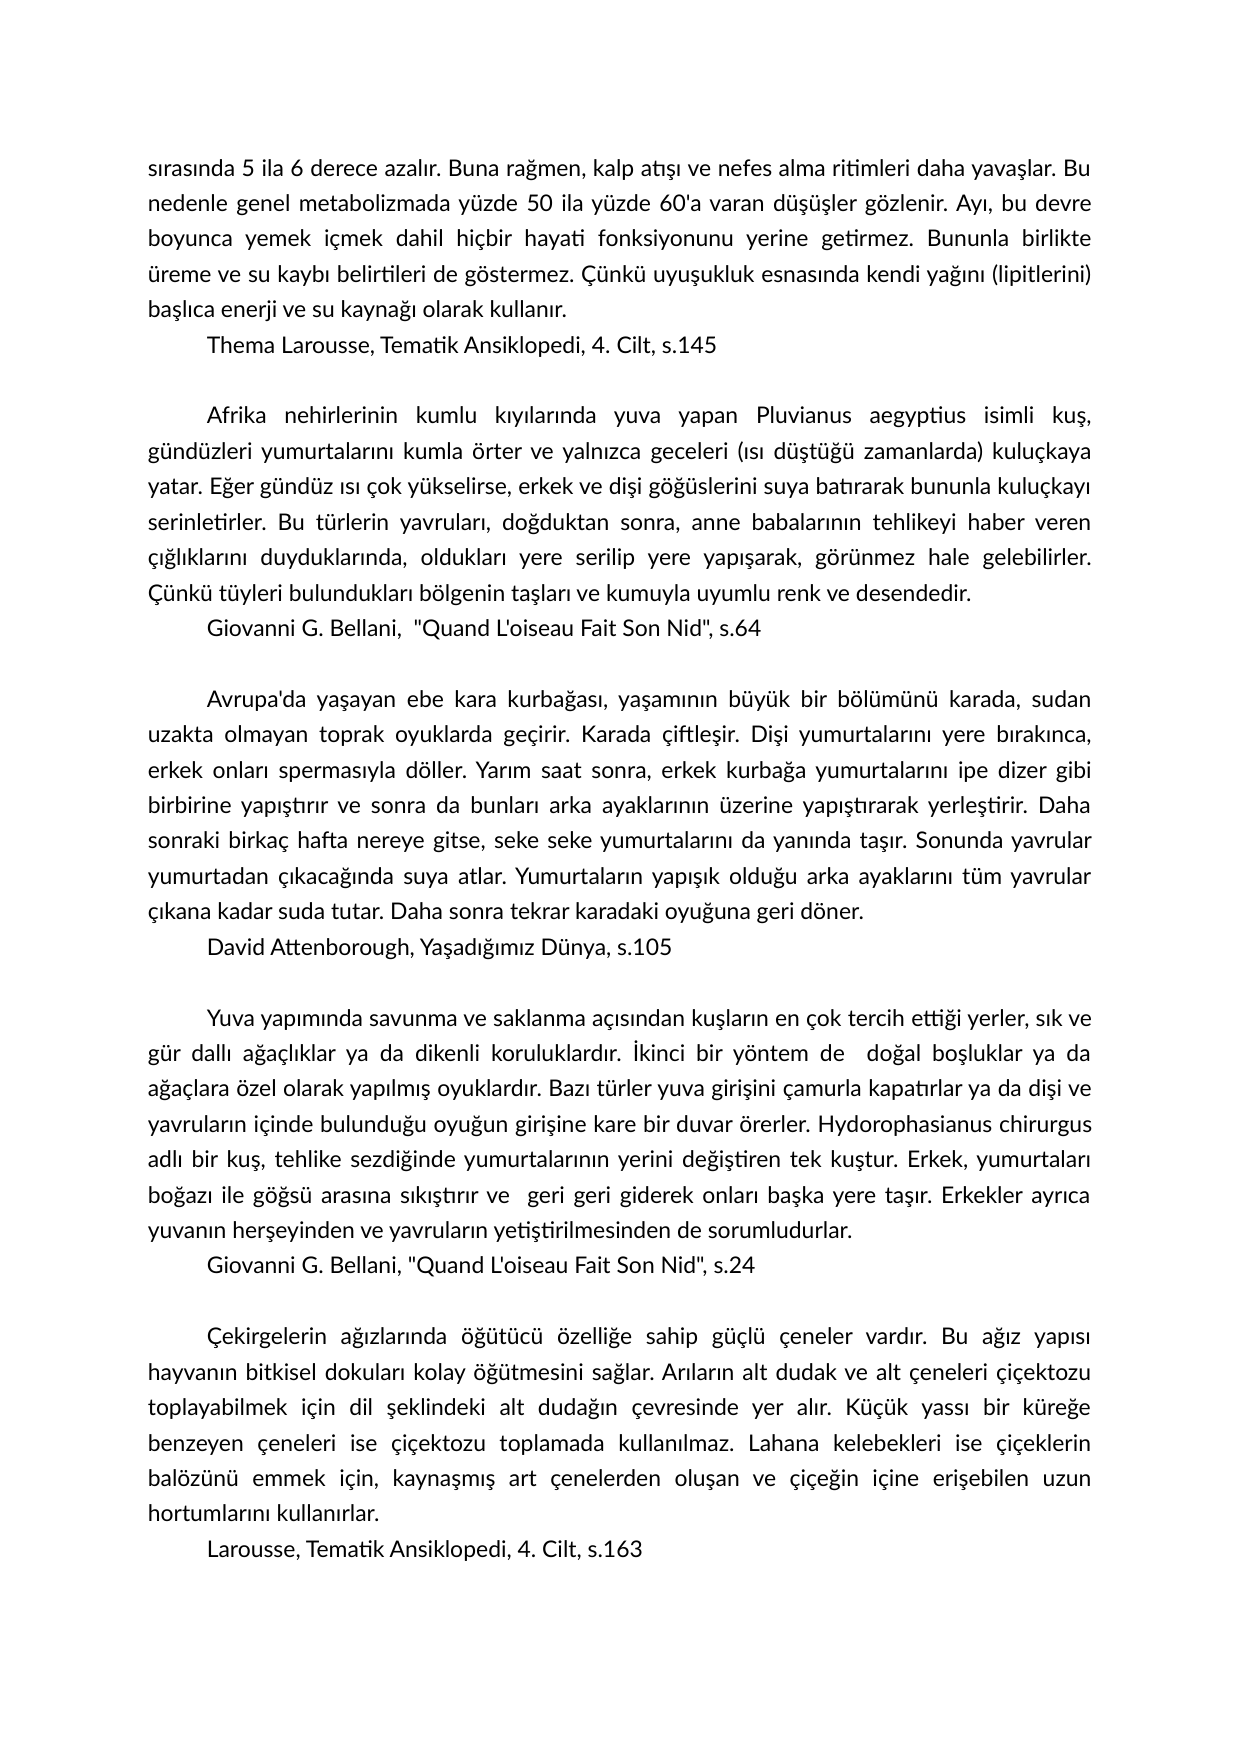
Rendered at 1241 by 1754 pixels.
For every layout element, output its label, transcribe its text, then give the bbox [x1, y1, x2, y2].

text sırasında 5 ila 6 derece azalır. Buna rağmen, kalp atışı ve nefes alma ritimleri daha yavaşlar. Bu nedenle genel metabolizmada yüzde 50 ila yüzde 60'a varan düşüşler gözlenir. Ayı, bu devre boyunca yemek içmek dahil hiçbir hayati fonksiyonunu yerine getirmez. Bununla birlikte üreme ve su kaybı belirtileri de göstermez. Çünkü uyuşukluk esnasında kendi yağını (lipitlerini) başlıca enerji ve su kaynağı olarak kullanır. [148, 148, 1093, 325]
text David Attenborough, Yaşadığımız Dünya, s.105 [148, 927, 1093, 962]
text Çekirgelerin ağızlarında öğütücü özelliğe sahip güçlü çeneler vardır. Bu ağız yapısı hayvanın bitkisel dokuları kolay öğütmesini sağlar. Arıların alt dudak ve alt çeneleri çiçektozu toplayabilmek için dil şeklindeki alt dudağın çevresinde yer alır. Küçük yassı bir küreğe benzeyen çeneleri ise çiçektozu toplamada kullanılmaz. Lahana kelebekleri ise çiçeklerin balözünü emmek için, kaynaşmış art çenelerden oluşan ve çiçeğin içine erişebilen uzun hortumlarını kullanırlar. [148, 1316, 1093, 1529]
text Larousse, Tematik Ansiklopedi, 4. Cilt, s.163 [148, 1529, 1093, 1564]
text Giovanni G. Bellani, "Quand L'oiseau Fait Son Nid", s.64 [148, 608, 1093, 643]
text Yuva yapımında savunma ve saklanma açısından kuşların en çok tercih ettiği yerler, sık ve gür dallı ağaçlıklar ya da dikenli koruluklardır. İkinci bir yöntem de doğal boşluklar ya da ağaçlara özel olarak yapılmış oyuklardır. Bazı türler yuva girişini çamurla kapatırlar ya da dişi ve yavruların içinde bulunduğu oyuğun girişine kare bir duvar örerler. Hydorophasianus chirurgus adlı bir kuş, tehlike sezdiğinde yumurtalarının yerini değiştiren tek kuştur. Erkek, yumurtaları boğazı ile göğsü arasına sıkıştırır ve geri geri giderek onları başka yere taşır. Erkekler ayrıca yuvanın herşeyinden ve yavruların yetiştirilmesinden de sorumludurlar. [148, 998, 1093, 1246]
text Thema Larousse, Tematik Ansiklopedi, 4. Cilt, s.145 [148, 325, 1093, 360]
text Avrupa'da yaşayan ebe kara kurbağası, yaşamının büyük bir bölümünü karada, sudan uzakta olmayan toprak oyuklarda geçirir. Karada çiftleşir. Dişi yumurtalarını yere bırakınca, erkek onları spermasıyla döller. Yarım saat sonra, erkek kurbağa yumurtalarını ipe dizer gibi birbirine yapıştırır ve sonra da bunları arka ayaklarının üzerine yapıştırarak yerleştirir. Daha sonraki birkaç hafta nereye gitse, seke seke yumurtalarını da yanında taşır. Sonunda yavrular yumurtadan çıkacağında suya atlar. Yumurtaların yapışık olduğu arka ayaklarını tüm yavrular çıkana kadar suda tutar. Daha sonra tekrar karadaki oyuğuna geri döner. [148, 679, 1093, 927]
text Afrika nehirlerinin kumlu kıyılarında yuva yapan Pluvianus aegyptius isimli kuş, gündüzleri yumurtalarını kumla örter ve yalnızca geceleri (ısı düştüğü zamanlarda) kuluçkaya yatar. Eğer gündüz ısı çok yükselirse, erkek ve dişi göğüslerini suya batırarak bununla kuluçkayı serinletirler. Bu türlerin yavruları, doğduktan sonra, anne babalarının tehlikeyi haber veren çığlıklarını duyduklarında, oldukları yere serilip yere yapışarak, görünmez hale gelebilirler. Çünkü tüyleri bulundukları bölgenin taşları ve kumuyla uyumlu renk ve desendedir. [148, 396, 1093, 608]
text Giovanni G. Bellani, "Quand L'oiseau Fait Son Nid", s.24 [148, 1246, 1093, 1281]
